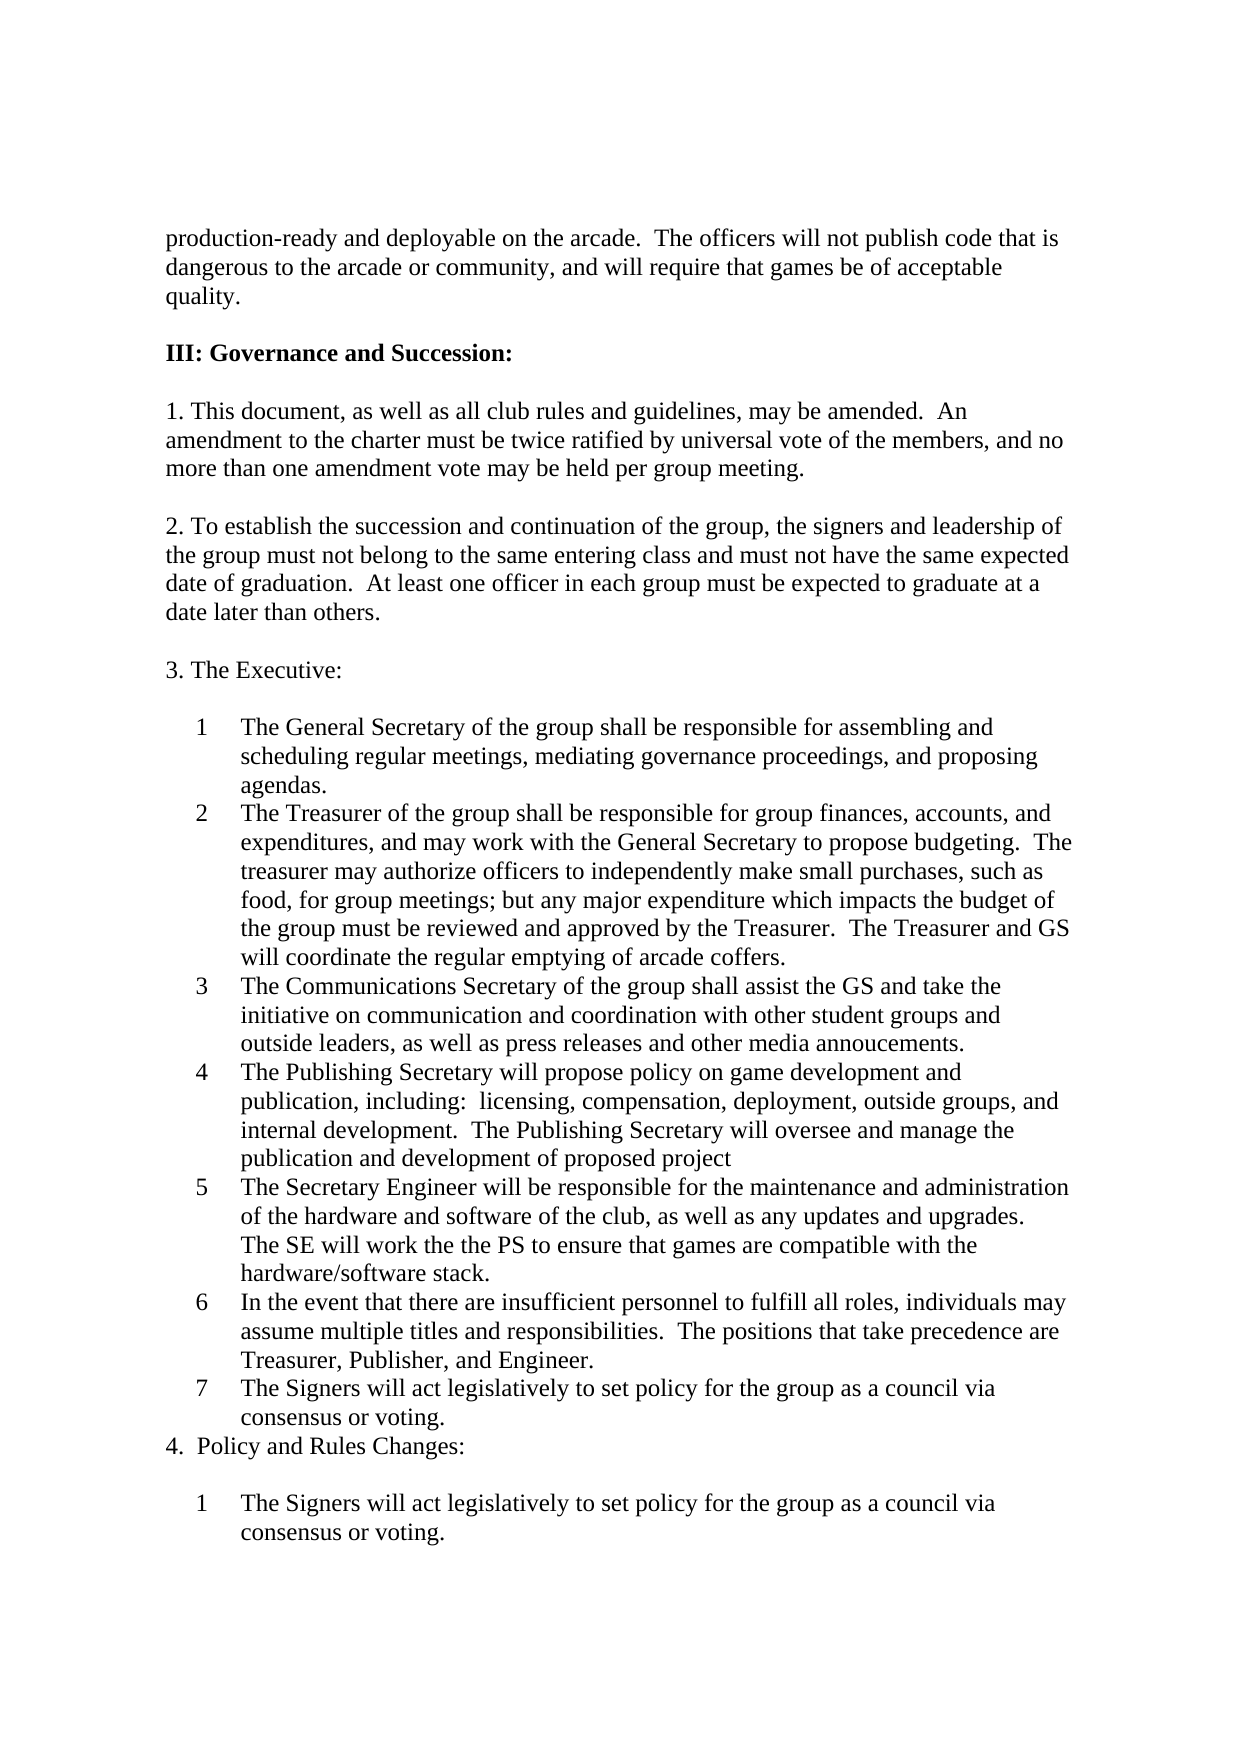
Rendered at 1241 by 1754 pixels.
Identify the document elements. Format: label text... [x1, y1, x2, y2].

list The Communications Secretary of the group shall assist the GS and take the initiative on communication and coordination with other student groups and outside leaders, as well as press releases and other media annoucements. [195, 971, 1075, 1057]
list The General Secretary of the group shall be responsible for assembling and scheduling regular meetings, mediating governance proceedings, and proposing agendas. [195, 712, 1075, 798]
text III: Governance and Succession: 1. This document, as well as all club rules and guidelines, may be amended. An amendment to the charter must be twice ratified by universal vote of the members, and no more than one amendment vote may be held per group meeting. 2. To establish the succession and continuation of the group, the signers and leadership of the group must not belong to the same entering class and must not have the same expected date of graduation. At least one officer in each group must be expected to graduate at a date later than others. 3. The Executive: [165, 338, 1075, 712]
text 4. Policy and Rules Changes: [165, 1431, 1075, 1488]
list The Treasurer of the group shall be responsible for group finances, accounts, and expenditures, and may work with the General Secretary to propose budgeting. The treasurer may authorize officers to independently make small purchases, such as food, for group meetings; but any major expenditure which impacts the budget of the group must be reviewed and approved by the Treasurer. The Treasurer and GS will coordinate the regular emptying of arcade coffers. [195, 798, 1075, 971]
list The Signers will act legislatively to set policy for the group as a council via consensus or voting. [195, 1373, 1075, 1431]
text production-ready and deployable on the arcade. The officers will not publish code that is dangerous to the arcade or community, and will require that games be of acceptable quality. [165, 223, 1075, 310]
list The Signers will act legislatively to set policy for the group as a council via consensus or voting. [195, 1488, 1075, 1546]
list In the event that there are insufficient personnel to fulfill all roles, individuals may assume multiple titles and responsibilities. The positions that take precedence are Treasurer, Publisher, and Engineer. [195, 1287, 1075, 1373]
list The Secretary Engineer will be responsible for the maintenance and administration of the hardware and software of the club, as well as any updates and upgrades. The SE will work the the PS to ensure that games are compatible with the hardware/software stack. [195, 1172, 1075, 1287]
list The Publishing Secretary will propose policy on game development and publication, including: licensing, compensation, deployment, outside groups, and internal development. The Publishing Secretary will oversee and manage the publication and development of proposed project [195, 1057, 1075, 1172]
